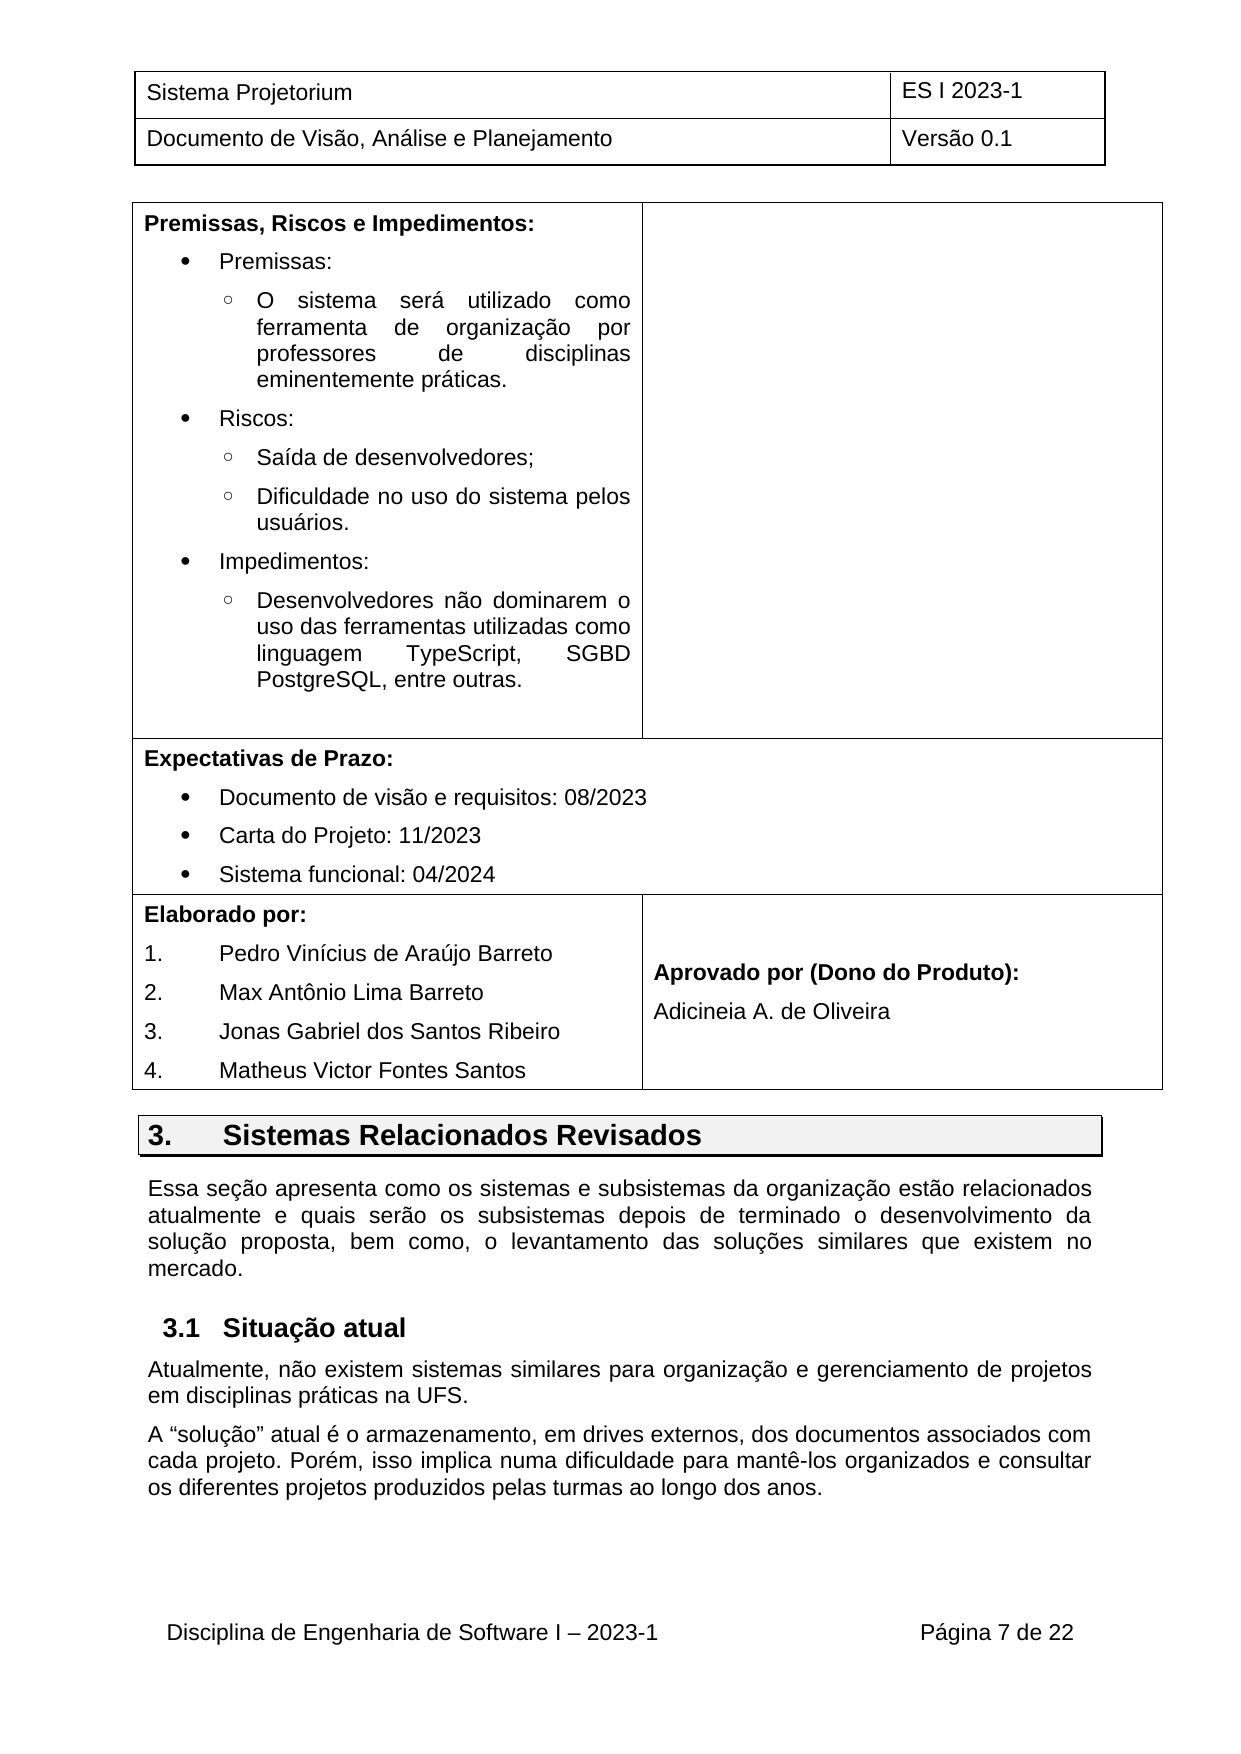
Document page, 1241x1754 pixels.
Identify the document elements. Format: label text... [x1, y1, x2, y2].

text A “solução” atual é o armazenamento, em drives externos, dos documentos associados com cada projeto. Porém, isso implica numa dificuldade para mantê-los organizados e consultar os diferentes projetos produzidos pelas turmas ao longo dos anos. [148, 1421, 1092, 1500]
subtitle Situação atual [162, 1312, 1092, 1343]
text Essa seção apresenta como os sistemas e subsistemas da organização estão relacionados atualmente e quais serão os subsistemas depois de terminado o desenvolvimento da solução proposta, bem como, o levantamento das soluções similares que existem no mercado. [148, 1175, 1092, 1281]
table_cell Expectativas de Prazo: Documento de visão e requisitos: 08/2023 Carta do Projeto: 11/2023 Sistema funcional: 04/2024 [133, 739, 1162, 894]
subtitle Sistemas Relacionados Revisados [139, 1116, 1101, 1154]
text Atualmente, não existem sistemas similares para organização e gerenciamento de projetos em disciplinas práticas na UFS. [148, 1356, 1092, 1408]
table_cell Aprovado por (Dono do Produto): Adicineia A. de Oliveira [643, 895, 1162, 1089]
table_cell Premissas, Riscos e Impedimentos: Premissas: O sistema será utilizado como ferramenta de organização por professores de disciplinas eminentemente práticas. Riscos: Saída de desenvolvedores; Dificuldade no uso do sistema pelos usuários. Impedimentos: Desenvolvedores não dominarem o uso das ferramentas utilizadas como linguagem TypeScript, SGBD PostgreSQL, entre outras. [133, 203, 642, 737]
table_cell Elaborado por: Pedro Vinícius de Araújo Barreto Max Antônio Lima Barreto Jonas Gabriel dos Santos Ribeiro Matheus Victor Fontes Santos [133, 895, 642, 1089]
